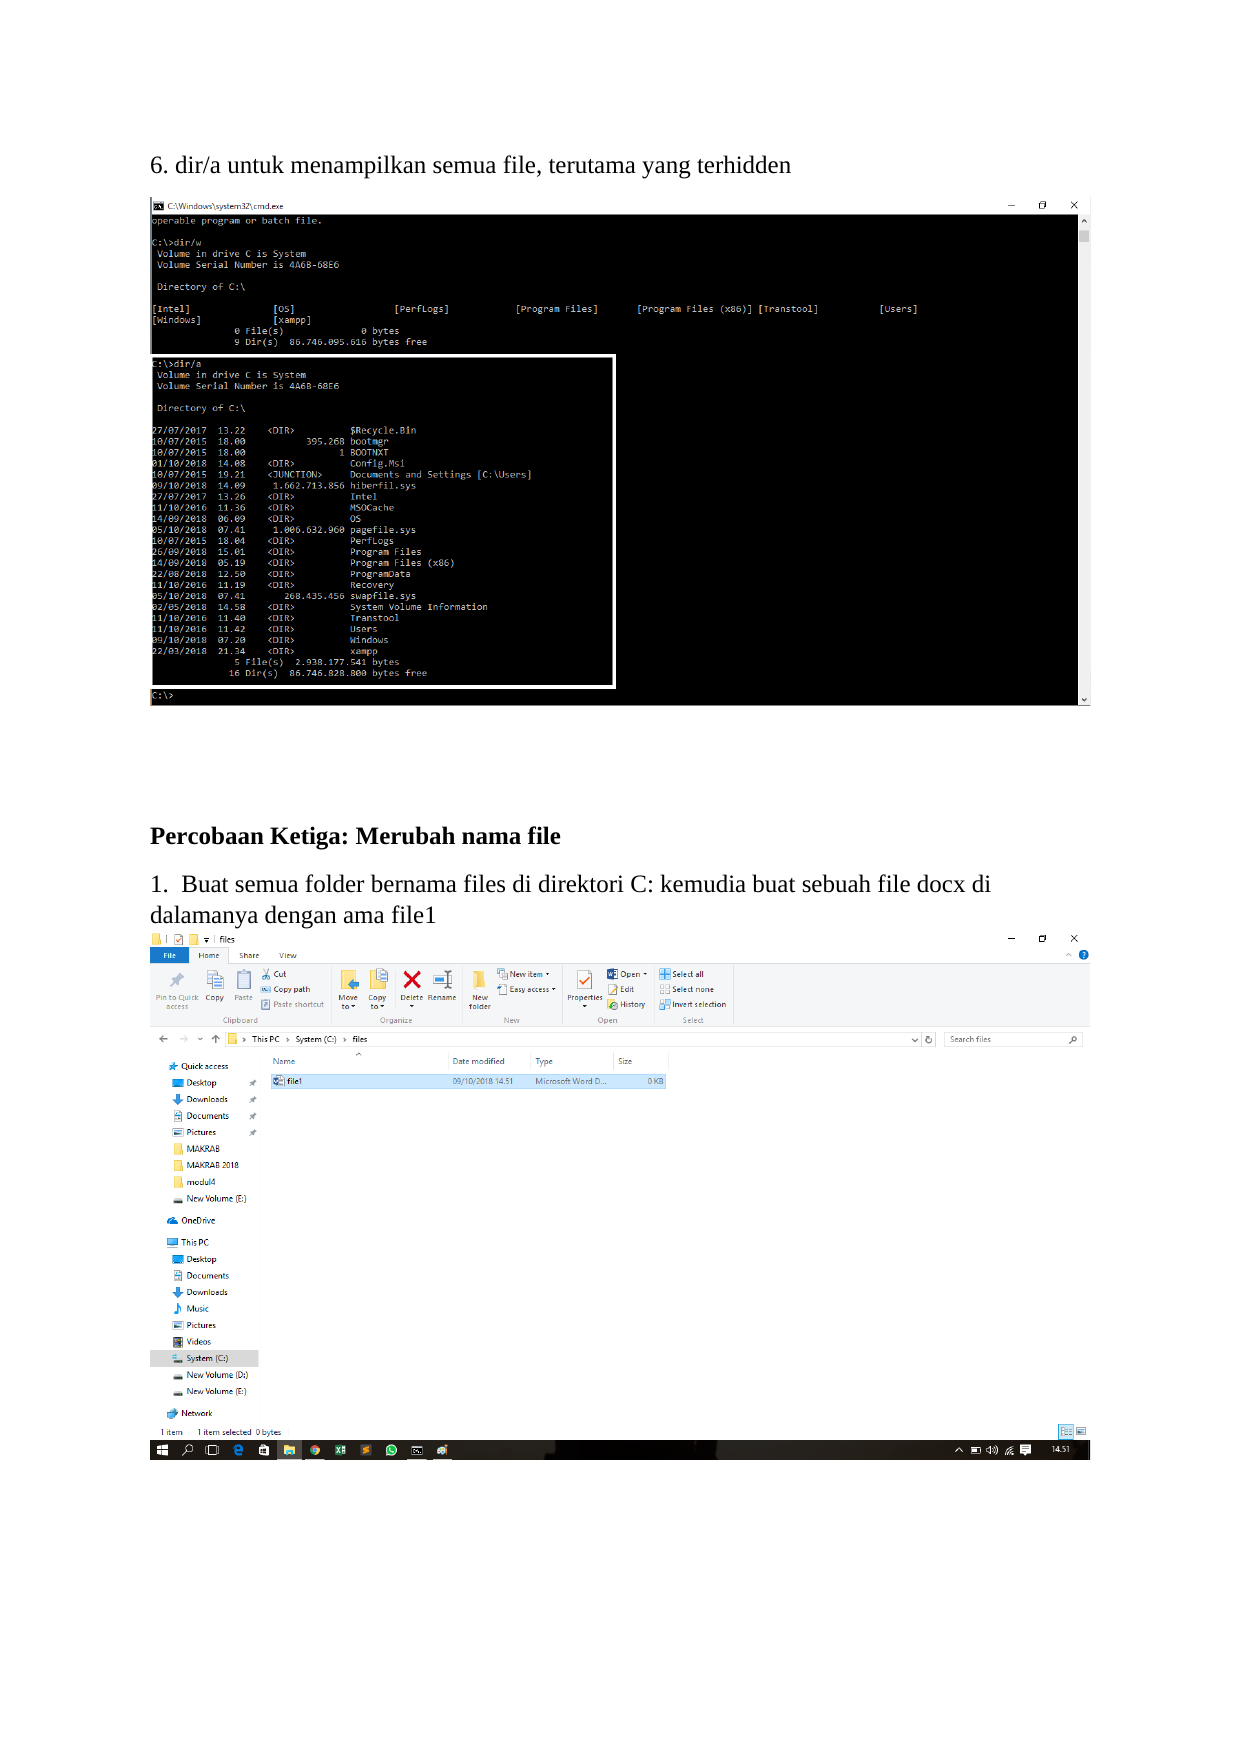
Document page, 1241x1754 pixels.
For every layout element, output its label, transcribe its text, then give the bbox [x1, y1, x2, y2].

text 1. Buat semua folder bernama files di direktori C: kemudia buat sebuah file docx di dalamanya dengan ama file1 [150, 869, 1090, 931]
picture [150, 931, 1091, 1460]
text 6. dir/a untuk menampilkan semua file, terutama yang terhidden [150, 150, 1090, 179]
picture [150, 197, 1091, 706]
text Percobaan Ketiga: Merubah nama file [150, 821, 1090, 850]
